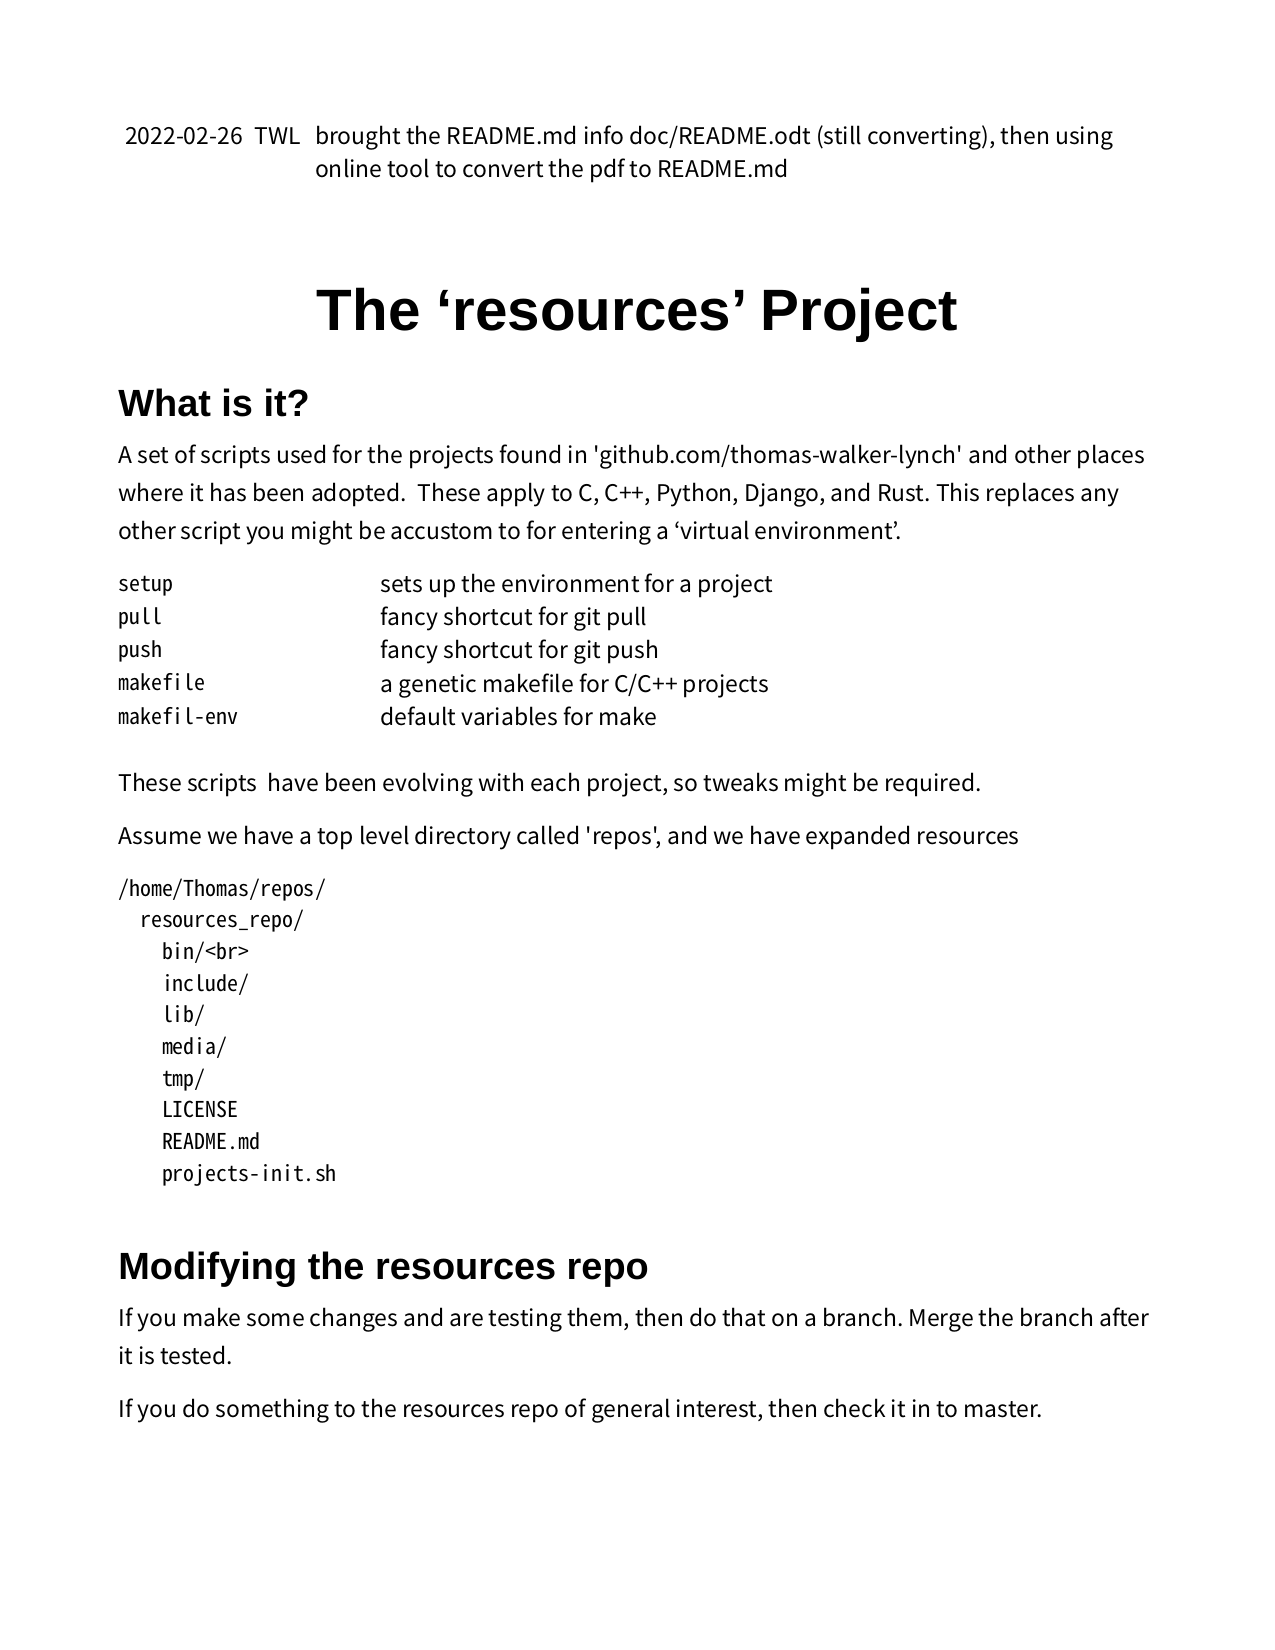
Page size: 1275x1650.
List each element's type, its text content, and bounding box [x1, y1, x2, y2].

table_header setup [118, 566, 381, 599]
text /home/Thomas/repos/ [118, 871, 1157, 902]
text LICENSE [118, 1092, 1157, 1124]
table_cell [118, 185, 249, 218]
subtitle What is it? [118, 381, 1157, 424]
text resources_repo/ [118, 902, 1157, 934]
table_header 2022-02-26 [118, 118, 249, 184]
text projects-init.sh [118, 1156, 1157, 1187]
table_cell makefil-env [118, 699, 381, 732]
table_cell fancy shortcut for git pull [381, 599, 793, 632]
text If you do something to the resources repo of general interest, then check it in to master. [118, 1391, 1157, 1424]
text A set of scripts used for the projects found in 'github.com/thomas-walker-lynch' and other places where it has been adopted. These apply to C, C++, Python, Django, and Rust. This replaces any other script you might be accustom to for entering a ‘virtual environment’. [118, 437, 1157, 546]
text lib/ [118, 997, 1157, 1029]
text Assume we have a top level directory called 'repos', and we have expanded resources [118, 818, 1157, 851]
table_cell default variables for make [381, 699, 793, 732]
table_cell [315, 185, 1157, 218]
text include/ [118, 966, 1157, 997]
table_cell a genetic makefile for C/C++ projects [381, 665, 793, 699]
table_header TWL [249, 118, 315, 184]
table_cell makefile [118, 665, 381, 699]
text tmp/ [118, 1061, 1157, 1092]
text bin/<br> [118, 934, 1157, 966]
title The ‘resources’ Project [118, 276, 1157, 343]
table_cell [249, 185, 315, 218]
table_header brought the README.md info doc/README.odt (still converting), then using online tool to convert the pdf to README.md [315, 118, 1157, 184]
table_header sets up the environment for a project [381, 566, 793, 599]
text These scripts have been evolving with each project, so tweaks might be required. [118, 765, 1157, 798]
text If you make some changes and are testing them, then do that on a branch. Merge the branch after it is tested. [118, 1300, 1157, 1371]
table_cell fancy shortcut for git push [381, 632, 793, 665]
table_cell push [118, 632, 381, 665]
subtitle Modifying the resources repo [118, 1244, 1157, 1287]
text README.md [118, 1124, 1157, 1156]
table_cell pull [118, 599, 381, 632]
text media/ [118, 1029, 1157, 1061]
